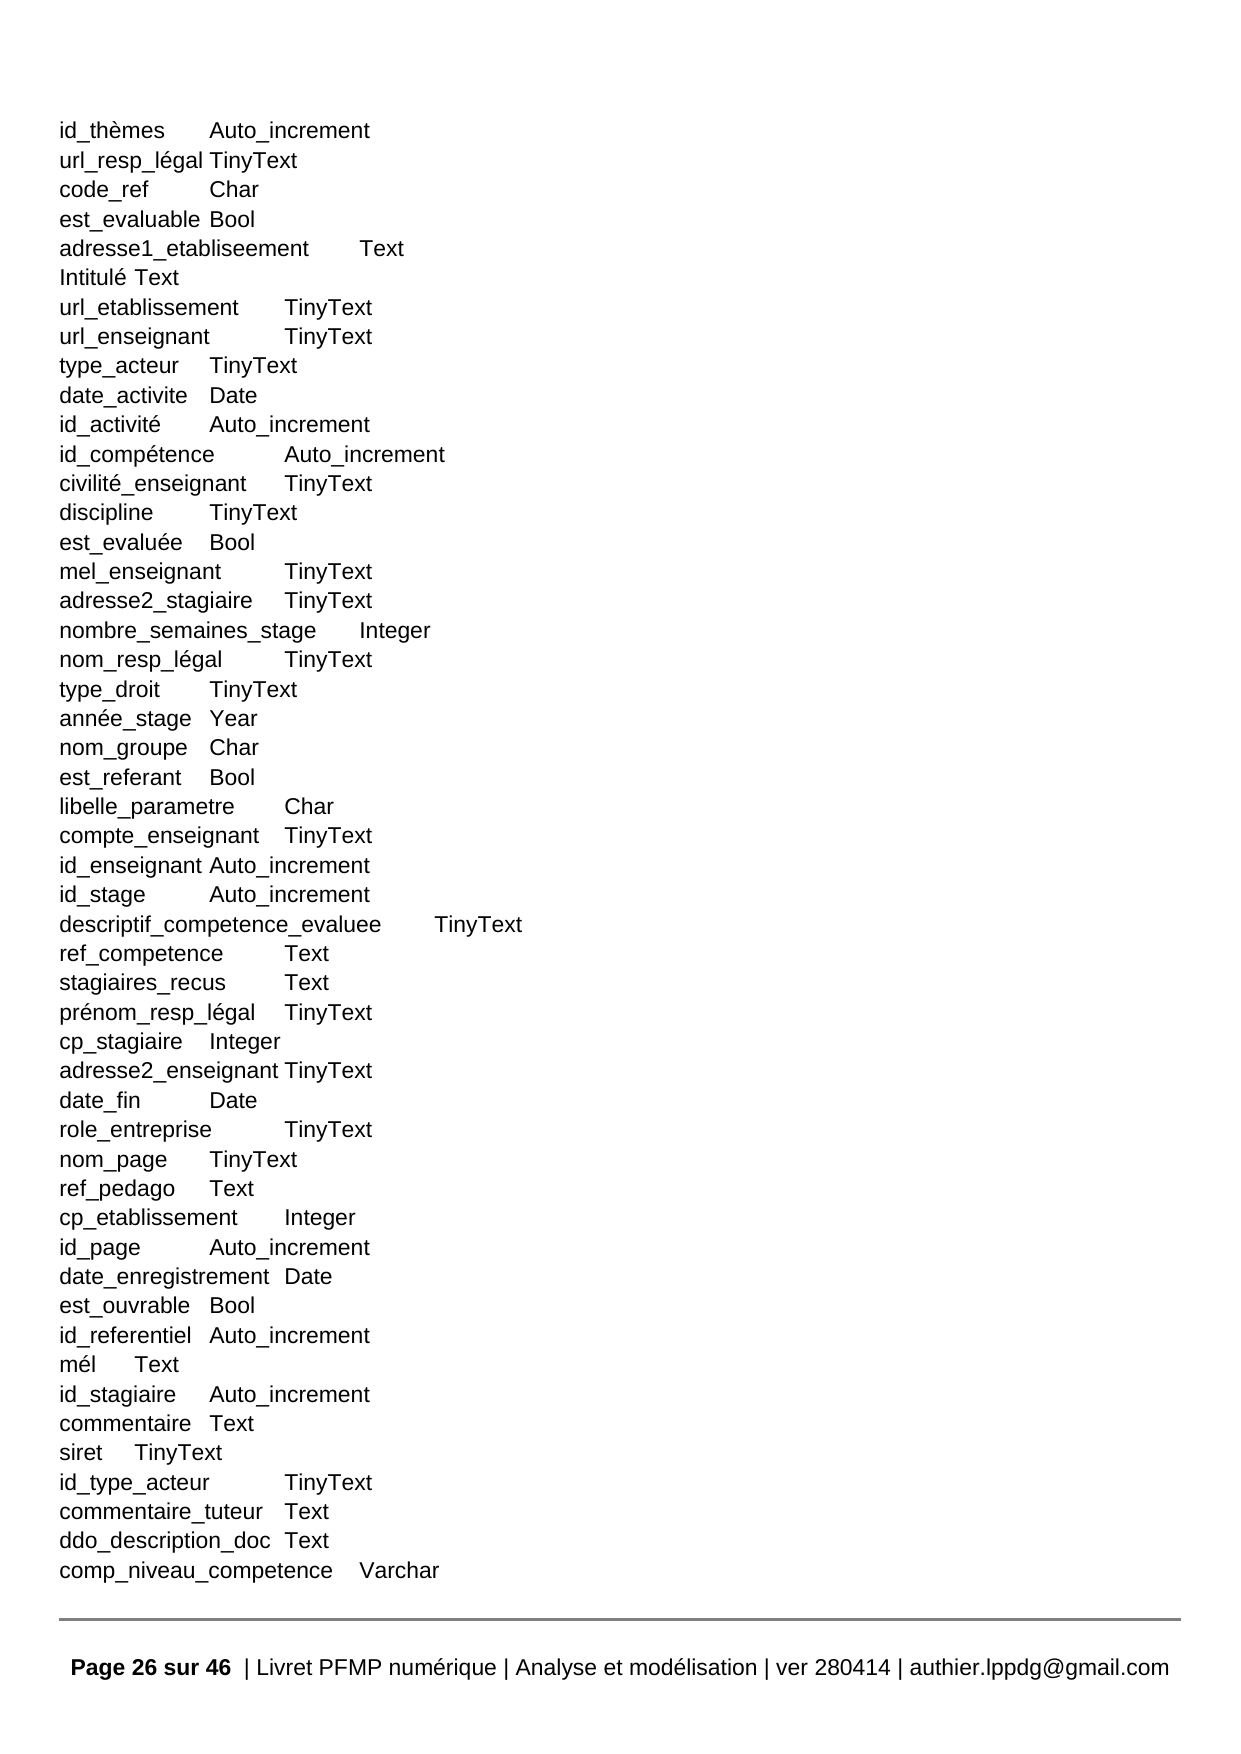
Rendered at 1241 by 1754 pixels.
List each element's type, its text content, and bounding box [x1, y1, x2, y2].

text id_stage Auto_increment [59, 882, 1181, 907]
text url_enseignant TinyText [59, 324, 1181, 349]
text mel_enseignant TinyText [59, 559, 1181, 584]
text id_thèmes Auto_increment [59, 118, 1181, 144]
text id_page Auto_increment [59, 1234, 1181, 1260]
text adresse2_enseignant TinyText [59, 1058, 1181, 1084]
text ref_pedago Text [59, 1176, 1181, 1201]
text id_enseignant Auto_increment [59, 852, 1181, 878]
text id_stagiaire Auto_increment [59, 1381, 1181, 1407]
text nombre_semaines_stage Integer [59, 617, 1181, 643]
text prénom_resp_légal TinyText [59, 999, 1181, 1025]
text est_referant Bool [59, 764, 1181, 790]
text comp_niveau_competence Varchar [59, 1557, 1181, 1583]
text stagiaires_recus Text [59, 970, 1181, 996]
text commentaire_tuteur Text [59, 1499, 1181, 1524]
text cp_etablissement Integer [59, 1205, 1181, 1231]
text commentaire Text [59, 1411, 1181, 1436]
text est_ouvrable Bool [59, 1293, 1181, 1319]
text role_entreprise TinyText [59, 1117, 1181, 1142]
text mél Text [59, 1352, 1181, 1377]
text id_compétence Auto_increment [59, 441, 1181, 467]
text nom_groupe Char [59, 735, 1181, 761]
text id_referentiel Auto_increment [59, 1322, 1181, 1348]
text siret TinyText [59, 1440, 1181, 1466]
text url_resp_légal TinyText [59, 147, 1181, 173]
text Intitulé Text [59, 265, 1181, 291]
text civilité_enseignant TinyText [59, 471, 1181, 496]
text id_activité Auto_increment [59, 412, 1181, 437]
text nom_page TinyText [59, 1146, 1181, 1172]
text année_stage Year [59, 706, 1181, 731]
text date_fin Date [59, 1087, 1181, 1113]
text nom_resp_légal TinyText [59, 647, 1181, 672]
text ref_competence Text [59, 941, 1181, 966]
text adresse1_etabliseement Text [59, 236, 1181, 261]
text url_etablissement TinyText [59, 294, 1181, 320]
text type_acteur TinyText [59, 353, 1181, 379]
text compte_enseignant TinyText [59, 823, 1181, 849]
text cp_stagiaire Integer [59, 1029, 1181, 1054]
text adresse2_stagiaire TinyText [59, 588, 1181, 614]
text type_droit TinyText [59, 676, 1181, 702]
text id_type_acteur TinyText [59, 1469, 1181, 1495]
text ddo_description_doc Text [59, 1528, 1181, 1554]
text date_activite Date [59, 382, 1181, 408]
text libelle_parametre Char [59, 794, 1181, 819]
text est_evaluable Bool [59, 206, 1181, 232]
text code_ref Char [59, 177, 1181, 202]
text discipline TinyText [59, 500, 1181, 526]
text est_evaluée Bool [59, 529, 1181, 555]
text date_enregistrement Date [59, 1264, 1181, 1289]
text descriptif_competence_evaluee TinyText [59, 911, 1181, 937]
